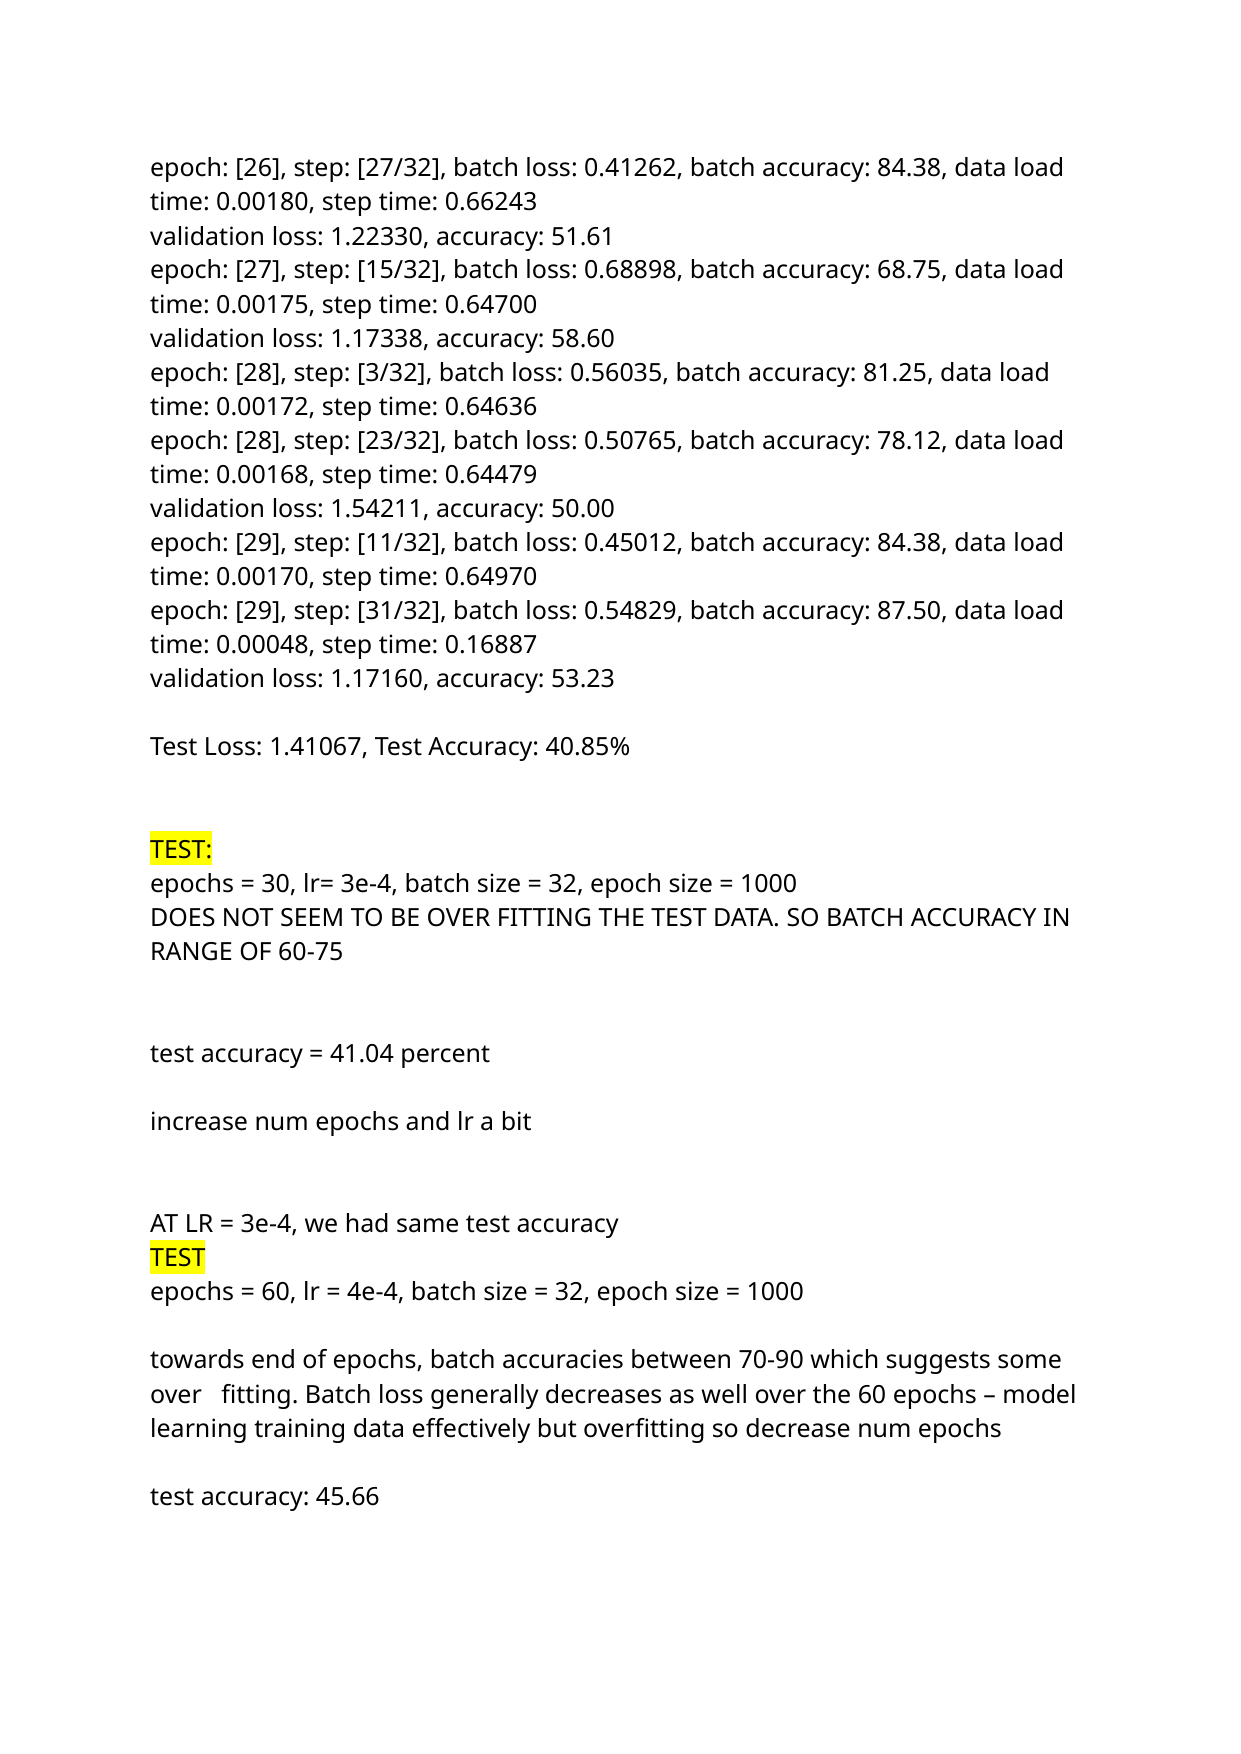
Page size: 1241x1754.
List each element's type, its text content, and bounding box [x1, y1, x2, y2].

text epoch: [29], step: [11/32], batch loss: 0.45012, batch accuracy: 84.38, data load time: 0.00170, step time: 0.64970 [150, 525, 1090, 593]
text TEST [150, 1240, 1090, 1274]
text AT LR = 3e-4, we had same test accuracy [150, 1206, 1090, 1240]
text epoch: [28], step: [23/32], batch loss: 0.50765, batch accuracy: 78.12, data load time: 0.00168, step time: 0.64479 [150, 422, 1090, 491]
text validation loss: 1.17338, accuracy: 58.60 [150, 320, 1090, 354]
text increase num epochs and lr a bit [150, 1104, 1090, 1138]
text epochs = 30, lr= 3e-4, batch size = 32, epoch size = 1000 [150, 865, 1090, 899]
text epoch: [29], step: [31/32], batch loss: 0.54829, batch accuracy: 87.50, data load time: 0.00048, step time: 0.16887 [150, 593, 1090, 661]
text DOES NOT SEEM TO BE OVER FITTING THE TEST DATA. SO BATCH ACCURACY IN RANGE OF 60-75 [150, 899, 1090, 967]
text epoch: [28], step: [3/32], batch loss: 0.56035, batch accuracy: 81.25, data load time: 0.00172, step time: 0.64636 [150, 354, 1090, 422]
text TEST: [150, 831, 1090, 865]
text validation loss: 1.17160, accuracy: 53.23 [150, 661, 1090, 695]
text validation loss: 1.54211, accuracy: 50.00 [150, 491, 1090, 525]
text epochs = 60, lr = 4e-4, batch size = 32, epoch size = 1000 [150, 1274, 1090, 1308]
text test accuracy: 45.66 [150, 1478, 1090, 1512]
text towards end of epochs, batch accuracies between 70-90 which suggests some over fitting. Batch loss generally decreases as well over the 60 epochs – model learning training data effectively but overfitting so decrease num epochs [150, 1342, 1090, 1444]
text epoch: [27], step: [15/32], batch loss: 0.68898, batch accuracy: 68.75, data load time: 0.00175, step time: 0.64700 [150, 252, 1090, 320]
text epoch: [26], step: [27/32], batch loss: 0.41262, batch accuracy: 84.38, data load time: 0.00180, step time: 0.66243 [150, 150, 1090, 218]
text test accuracy = 41.04 percent [150, 1036, 1090, 1070]
text Test Loss: 1.41067, Test Accuracy: 40.85% [150, 729, 1090, 763]
text validation loss: 1.22330, accuracy: 51.61 [150, 218, 1090, 252]
